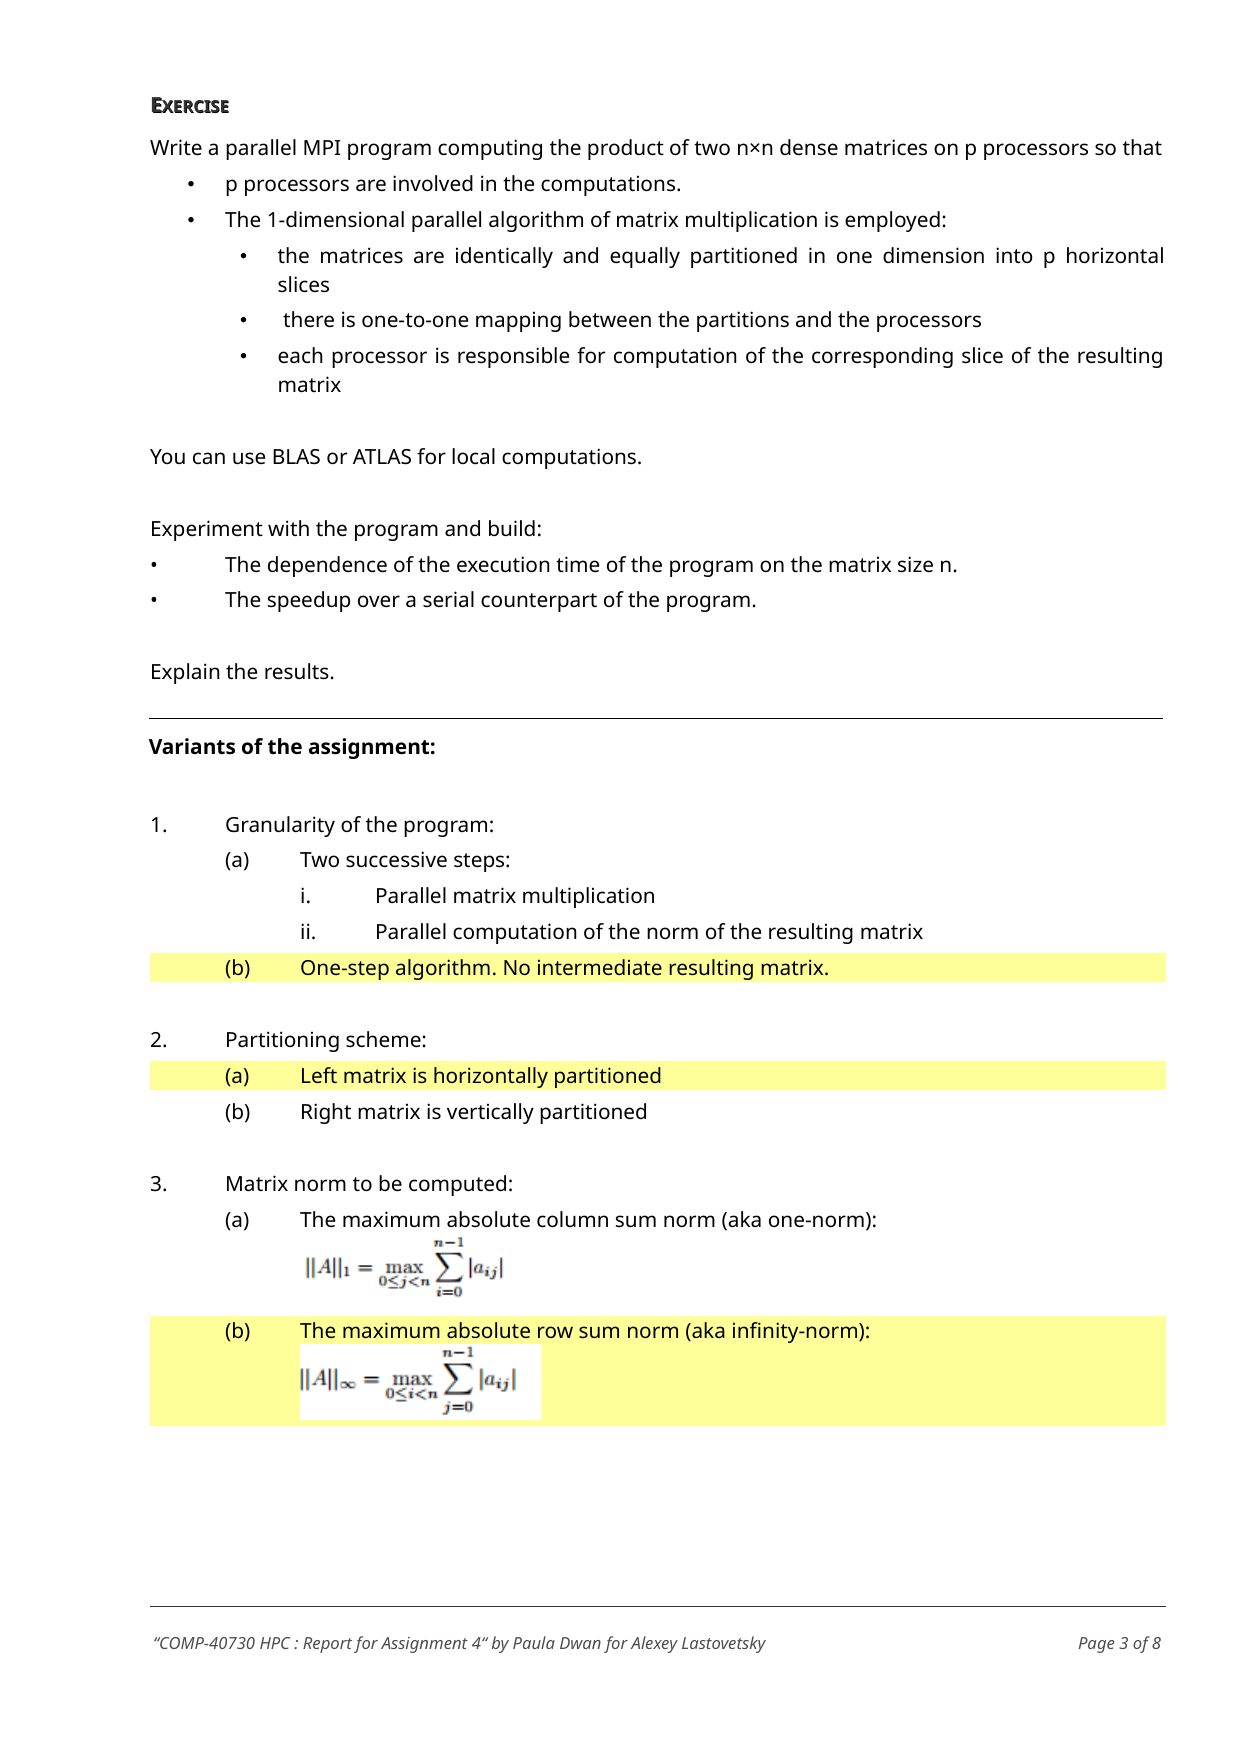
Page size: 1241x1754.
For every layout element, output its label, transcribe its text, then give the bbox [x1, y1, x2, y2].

text • The speedup over a serial counterpart of the program. [150, 586, 1166, 614]
text (b) The maximum absolute row sum norm (aka infinity-norm): [150, 1316, 1166, 1426]
subtitle Exercise [150, 90, 1166, 118]
list The 1-dimensional parallel algorithm of matrix multiplication is employed: [187, 205, 1166, 234]
text (a) Two successive steps: [150, 846, 1166, 874]
text (b) Right matrix is vertically partitioned [150, 1097, 1166, 1126]
text Variants of the assignment: [148, 732, 1166, 761]
text (b) One-step algorithm. No intermediate resulting matrix. [150, 953, 1166, 982]
text i. Parallel matrix multiplication [150, 882, 1166, 910]
text ii. Parallel computation of the norm of the resulting matrix [150, 917, 1166, 946]
text (a) Left matrix is horizontally partitioned [150, 1061, 1166, 1090]
text 3. Matrix norm to be computed: [150, 1169, 1166, 1197]
text 2. Partitioning scheme: [150, 1025, 1166, 1054]
list p processors are involved in the computations. [187, 169, 1166, 198]
list the matrices are identically and equally partitioned in one dimension into p horizontal slices [240, 241, 1166, 298]
text Explain the results. [150, 657, 1166, 686]
list there is one-to-one mapping between the partitions and the processors [240, 306, 1166, 334]
text You can use BLAS or ATLAS for local computations. [150, 442, 1166, 470]
text Experiment with the program and build: [150, 514, 1166, 542]
text Write a parallel MPI program computing the product of two n×n dense matrices on p processors so that [150, 133, 1166, 162]
text (a) The maximum absolute column sum norm (aka one-norm): [150, 1205, 1166, 1308]
text • The dependence of the execution time of the program on the matrix size n. [150, 550, 1166, 578]
picture [300, 1233, 519, 1309]
text 1. Granularity of the program: [150, 810, 1166, 838]
list each processor is responsible for computation of the corresponding slice of the resulting matrix [240, 342, 1166, 398]
picture [300, 1344, 542, 1420]
